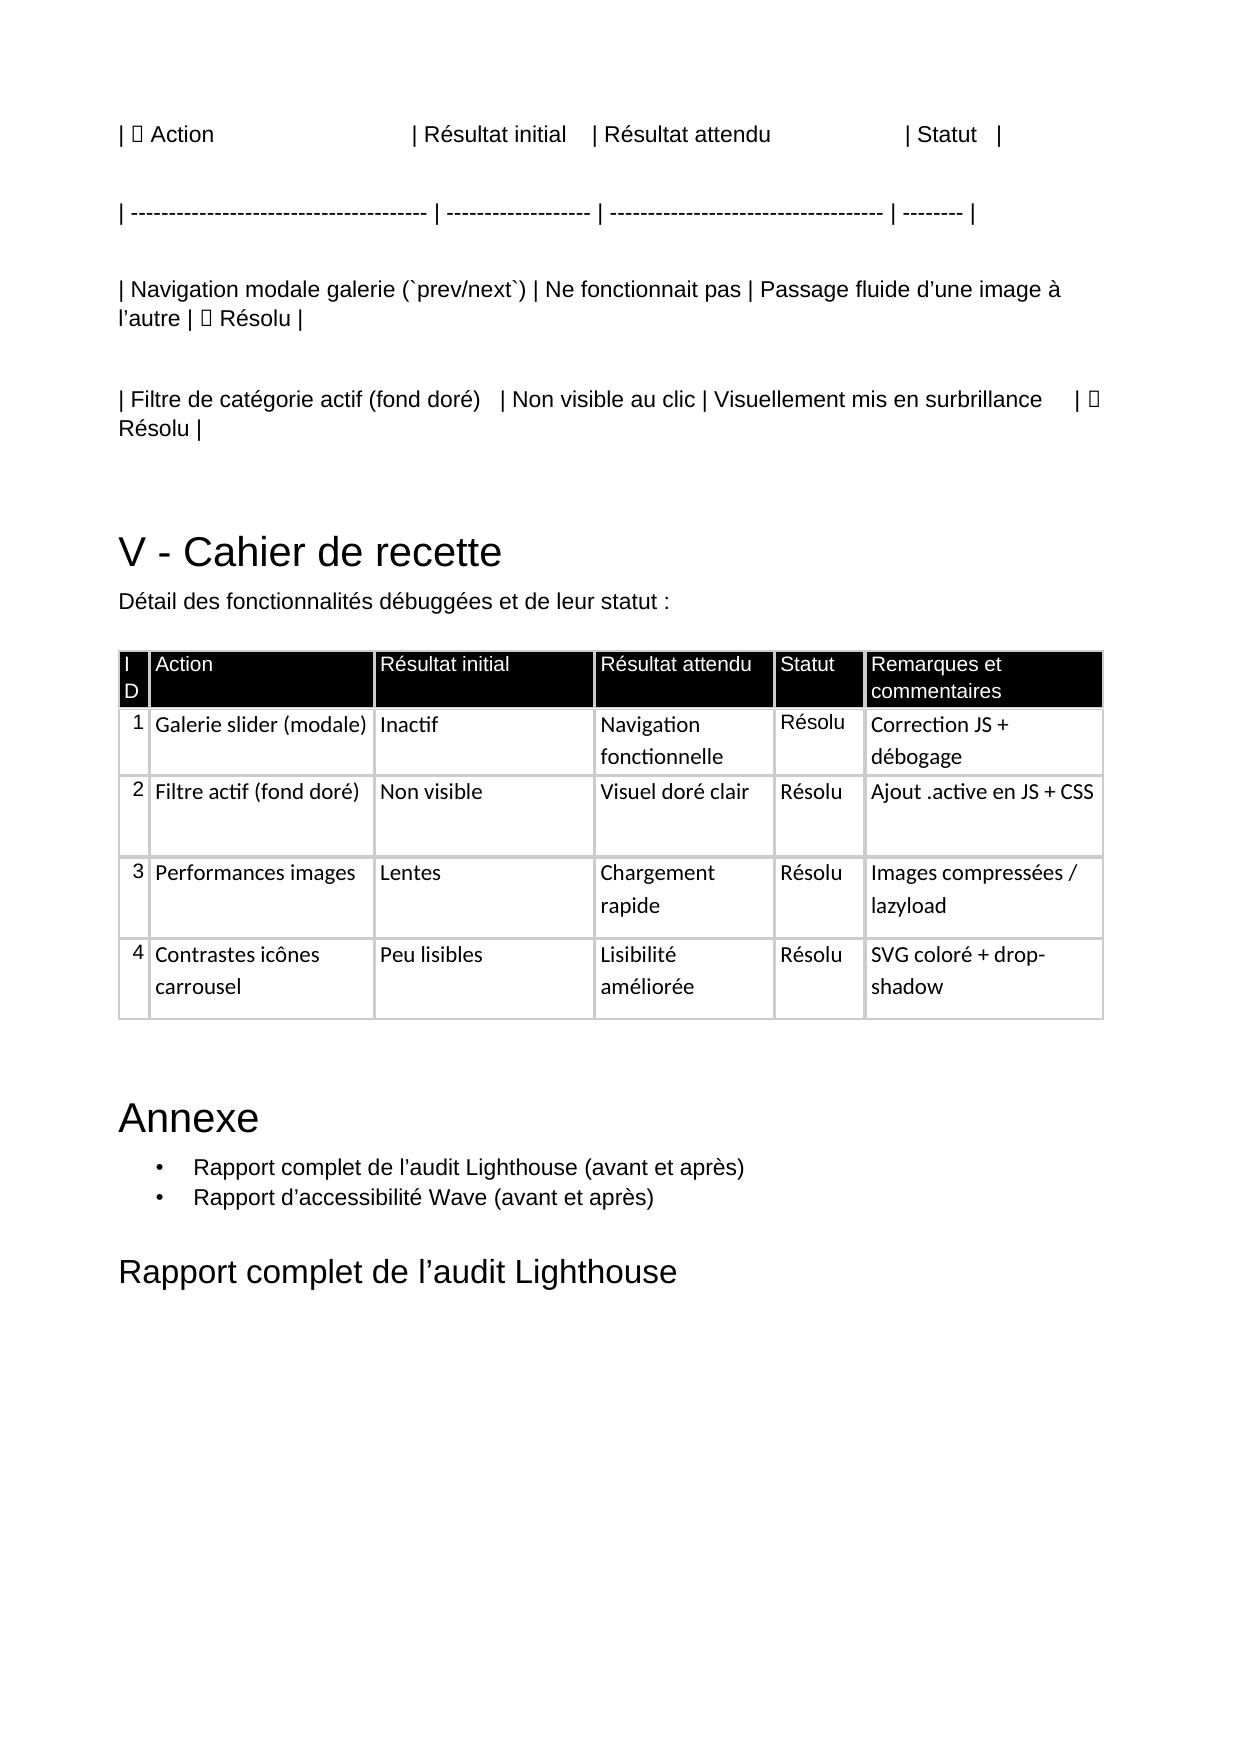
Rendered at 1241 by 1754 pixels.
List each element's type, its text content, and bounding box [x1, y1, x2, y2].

table_cell Peu lisibles [376, 940, 593, 1018]
table_cell Résolu [776, 710, 863, 774]
table_cell Lentes [376, 859, 593, 937]
text | Navigation modale galerie (`prev/next`) | Ne fonctionnait pas | Passage fluide d’une image à l’autre | ✅ Résolu | [118, 276, 1122, 333]
text Détail des fonctionnalités débuggées et de leur statut : [118, 588, 1122, 614]
text | 🔧 Action | Résultat initial | Résultat attendu | Statut | [118, 118, 1122, 149]
table_header Statut [776, 652, 863, 707]
table_cell Chargement rapide [596, 859, 773, 937]
table_header Résultat attendu [596, 652, 773, 707]
table_header Action [151, 652, 373, 707]
list Rapport d’accessibilité Wave (avant et après) [156, 1184, 1122, 1210]
table_cell 1 [120, 710, 148, 774]
table_cell Résolu [776, 859, 863, 937]
table_cell Visuel doré clair [596, 777, 773, 855]
text Annexe [118, 1093, 1122, 1141]
table_cell Galerie slider (modale) [151, 710, 373, 774]
table_cell Lisibilité améliorée [596, 940, 773, 1018]
table_cell Inactif [376, 710, 593, 774]
table_cell 2 [120, 777, 148, 855]
table_cell Filtre actif (fond doré) [151, 777, 373, 855]
list Rapport complet de l’audit Lighthouse (avant et après) [156, 1154, 1122, 1180]
table_cell SVG coloré + drop-shadow [867, 940, 1102, 1018]
table_cell Non visible [376, 777, 593, 855]
table_cell Navigation fonctionnelle [596, 710, 773, 774]
text | Filtre de catégorie actif (fond doré) | Non visible au clic | Visuellement mis en surbrillance | ✅ Résolu | [118, 383, 1122, 441]
table_header Résultat initial [376, 652, 593, 707]
table_cell 4 [120, 940, 148, 1018]
table_cell Images compressées / lazyload [867, 859, 1102, 937]
table_cell Résolu [776, 940, 863, 1018]
text Rapport complet de l’audit Lighthouse [118, 1252, 1122, 1290]
table_header Remarques et commentaires [867, 652, 1102, 707]
table_cell Correction JS + débogage [867, 710, 1102, 774]
table_cell Performances images [151, 859, 373, 937]
table_cell Résolu [776, 777, 863, 855]
text | --------------------------------------- | ------------------- | ------------------------------------ | -------- | [118, 199, 1122, 226]
table_header ID [120, 652, 148, 707]
table_cell Ajout .active en JS + CSS [867, 777, 1102, 855]
table_cell 3 [120, 859, 148, 937]
table_cell Contrastes icônes carrousel [151, 940, 373, 1018]
text V - Cahier de recette [118, 527, 1122, 575]
